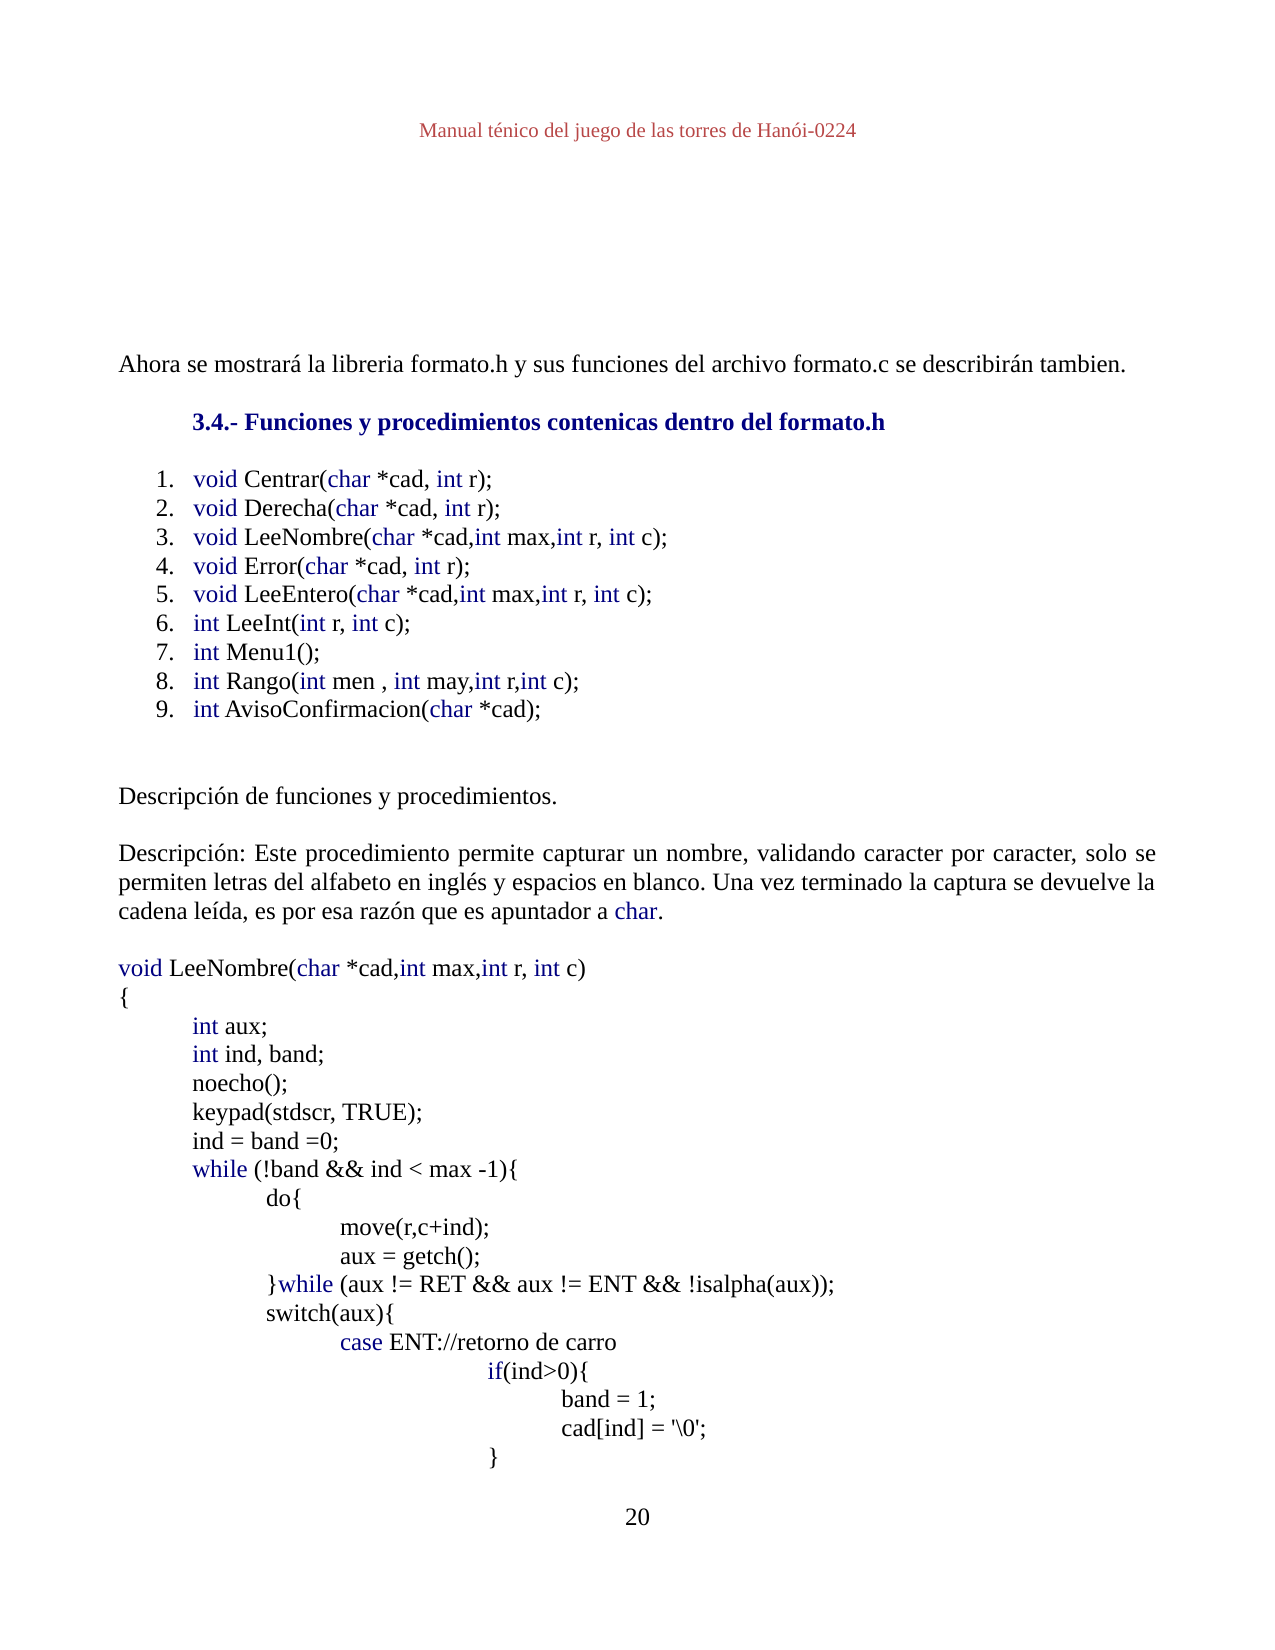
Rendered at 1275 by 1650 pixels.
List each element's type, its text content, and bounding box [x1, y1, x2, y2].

text int ind, band; [118, 1039, 1157, 1068]
text 3.4.- Funciones y procedimientos contenicas dentro del formato.h [118, 407, 1157, 436]
list int Rango(int men , int may,int r,int c); [156, 666, 1157, 694]
text { [118, 982, 1157, 1011]
list void LeeEntero(char *cad,int max,int r, int c); [156, 579, 1157, 608]
text Ahora se mostrará la libreria formato.h y sus funciones del archivo formato.c se describirán tambien. [118, 349, 1157, 378]
text aux = getch(); [118, 1241, 1157, 1269]
text noecho(); [118, 1068, 1157, 1097]
text }while (aux != RET && aux != ENT && !isalpha(aux)); [118, 1269, 1157, 1298]
list int LeeInt(int r, int c); [156, 608, 1157, 637]
list void Error(char *cad, int r); [156, 551, 1157, 579]
text move(r,c+ind); [118, 1212, 1157, 1241]
text int aux; [118, 1011, 1157, 1039]
list int AvisoConfirmacion(char *cad); [156, 694, 1157, 723]
text band = 1; [118, 1384, 1157, 1413]
text keypad(stdscr, TRUE); [118, 1097, 1157, 1126]
text if(ind>0){ [118, 1356, 1157, 1384]
text case ENT://retorno de carro [118, 1327, 1157, 1356]
list int Menu1(); [156, 637, 1157, 666]
text } [118, 1442, 1157, 1471]
text Descripción de funciones y procedimientos. [118, 781, 1157, 809]
text cad[ind] = '\0'; [118, 1413, 1157, 1442]
text ind = band =0; [118, 1126, 1157, 1154]
text do{ [118, 1183, 1157, 1212]
text while (!band && ind < max -1){ [118, 1154, 1157, 1183]
text void LeeNombre(char *cad,int max,int r, int c) [118, 953, 1157, 982]
list void Centrar(char *cad, int r); [156, 464, 1157, 493]
text switch(aux){ [118, 1298, 1157, 1327]
list void LeeNombre(char *cad,int max,int r, int c); [156, 522, 1157, 551]
list void Derecha(char *cad, int r); [156, 493, 1157, 522]
text Descripción: Este procedimiento permite capturar un nombre, validando caracter por caracter, solo se permiten letras del alfabeto en inglés y espacios en blanco. Una vez terminado la captura se devuelve la cadena leída, es por esa razón que es apuntador a char. [118, 838, 1157, 924]
